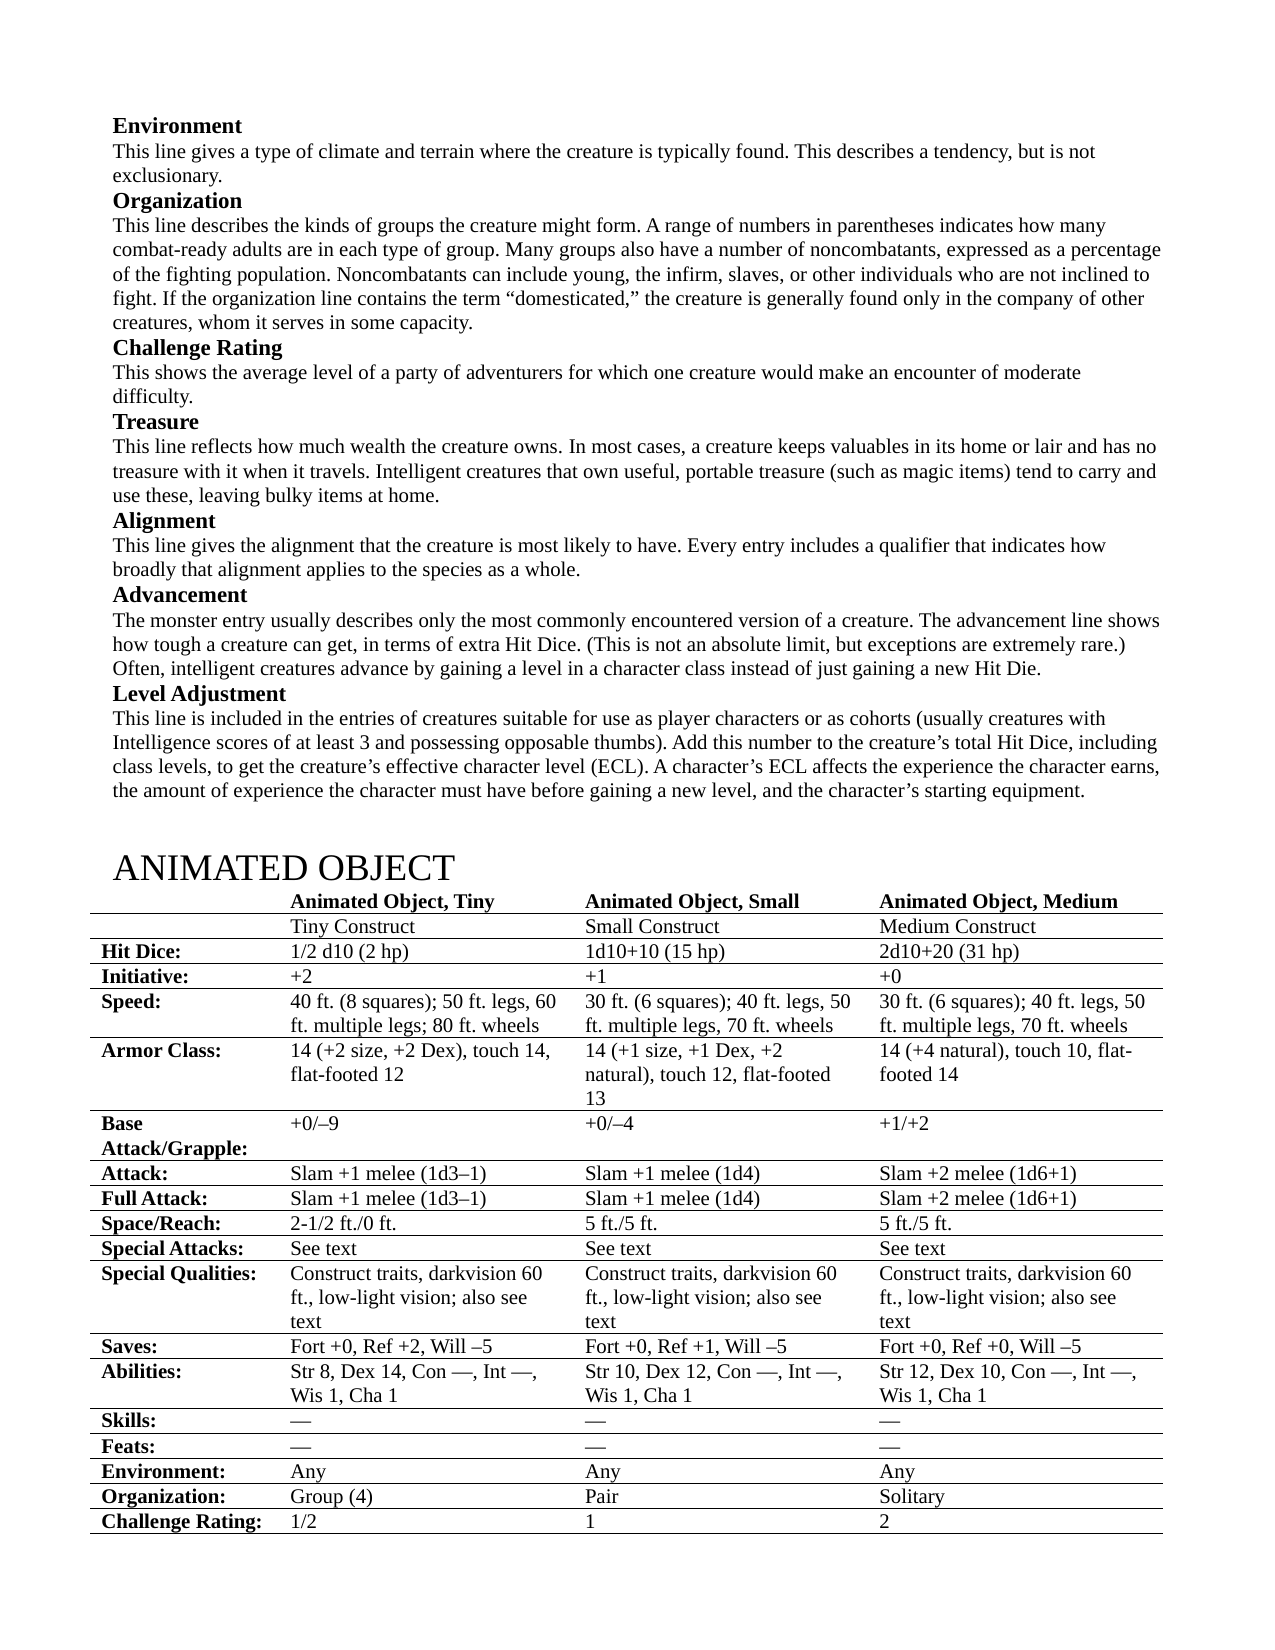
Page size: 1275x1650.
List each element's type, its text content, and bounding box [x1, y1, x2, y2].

table_cell +1 [574, 964, 868, 988]
table_cell Space/Reach: [90, 1211, 279, 1235]
table_cell Str 8, Dex 14, Con —, Int —, Wis 1, Cha 1 [279, 1359, 573, 1407]
subtitle Level Adjustment [112, 680, 1162, 706]
table_cell 30 ft. (6 squares); 40 ft. legs, 50 ft. multiple legs, 70 ft. wheels [868, 989, 1162, 1037]
text This line gives the alignment that the creature is most likely to have. Every entry includes a qualifier that indicates how broadly that alignment applies to the species as a whole. [112, 533, 1162, 581]
table_cell 5 ft./5 ft. [574, 1211, 868, 1235]
table_cell Slam +2 melee (1d6+1) [868, 1186, 1162, 1210]
table_cell Armor Class: [90, 1038, 279, 1110]
table_cell Group (4) [279, 1484, 573, 1508]
table_cell Str 10, Dex 12, Con —, Int —, Wis 1, Cha 1 [574, 1359, 868, 1407]
text This shows the average level of a party of adventurers for which one creature would make an encounter of moderate difficulty. [112, 360, 1162, 408]
table_cell Slam +1 melee (1d3–1) [279, 1161, 573, 1184]
table_cell 2-1/2 ft./0 ft. [279, 1211, 573, 1235]
table_cell Slam +1 melee (1d4) [574, 1186, 868, 1210]
table_cell Any [279, 1459, 573, 1483]
table_cell — [868, 1409, 1162, 1432]
table_cell Solitary [868, 1484, 1162, 1508]
subtitle Advancement [112, 581, 1162, 607]
table_header Animated Object, Small [574, 889, 868, 913]
table_cell Abilities: [90, 1359, 279, 1407]
table_cell Tiny Construct [279, 914, 573, 938]
subtitle Treasure [112, 408, 1162, 434]
table_cell — [279, 1409, 573, 1432]
text This line is included in the entries of creatures suitable for use as player characters or as cohorts (usually creatures with Intelligence scores of at least 3 and possessing opposable thumbs). Add this number to the creature’s total Hit Dice, including class levels, to get the creature’s effective character level (ECL). A character’s ECL affects the experience the character earns, the amount of experience the character must have before gaining a new level, and the character’s starting equipment. [112, 706, 1162, 802]
table_cell Slam +1 melee (1d4) [574, 1161, 868, 1184]
table_cell Construct traits, darkvision 60 ft., low-light vision; also see text [868, 1261, 1162, 1333]
table_cell Full Attack: [90, 1186, 279, 1210]
table_cell Base Attack/Grapple: [90, 1111, 279, 1159]
table_cell 40 ft. (8 squares); 50 ft. legs, 60 ft. multiple legs; 80 ft. wheels [279, 989, 573, 1037]
table_cell Speed: [90, 989, 279, 1037]
text This line describes the kinds of groups the creature might form. A range of numbers in parentheses indicates how many combat-ready adults are in each type of group. Many groups also have a number of noncombatants, expressed as a percentage of the fighting population. Noncombatants can include young, the infirm, slaves, or other individuals who are not inclined to fight. If the organization line contains the term “domesticated,” the creature is generally found only in the company of other creatures, whom it serves in some capacity. [112, 213, 1162, 334]
table_cell Special Attacks: [90, 1236, 279, 1260]
table_cell +1/+2 [868, 1111, 1162, 1159]
text This line reflects how much wealth the creature owns. In most cases, a creature keeps valuables in its home or lair and has no treasure with it when it travels. Intelligent creatures that own useful, portable treasure (such as magic items) tend to carry and use these, leaving bulky items at home. [112, 434, 1162, 507]
table_cell Initiative: [90, 964, 279, 988]
table_cell Hit Dice: [90, 939, 279, 963]
table_cell Construct traits, darkvision 60 ft., low-light vision; also see text [279, 1261, 573, 1333]
table_cell Attack: [90, 1161, 279, 1184]
table_cell 2 [868, 1509, 1162, 1533]
table_cell Str 12, Dex 10, Con —, Int —, Wis 1, Cha 1 [868, 1359, 1162, 1407]
table_cell +0 [868, 964, 1162, 988]
table_cell — [574, 1409, 868, 1432]
table_cell Organization: [90, 1484, 279, 1508]
table_cell 5 ft./5 ft. [868, 1211, 1162, 1235]
table_cell Medium Construct [868, 914, 1162, 938]
table_cell +0/–4 [574, 1111, 868, 1159]
subtitle Challenge Rating [112, 334, 1162, 360]
table_cell Construct traits, darkvision 60 ft., low-light vision; also see text [574, 1261, 868, 1333]
subtitle Organization [112, 187, 1162, 213]
table_cell [90, 914, 279, 938]
table_cell Fort +0, Ref +0, Will –5 [868, 1334, 1162, 1358]
table_cell Fort +0, Ref +2, Will –5 [279, 1334, 573, 1358]
text The monster entry usually describes only the most commonly encountered version of a creature. The advancement line shows how tough a creature can get, in terms of extra Hit Dice. (This is not an absolute limit, but exceptions are extremely rare.) Often, intelligent creatures advance by gaining a level in a character class instead of just gaining a new Hit Die. [112, 607, 1162, 680]
table_cell 1 [574, 1509, 868, 1533]
text ANIMATED OBJECT [112, 845, 1162, 888]
table_header Animated Object, Medium [868, 889, 1162, 913]
table_cell Small Construct [574, 914, 868, 938]
table_cell Any [868, 1459, 1162, 1483]
table_header [90, 889, 279, 913]
table_cell Any [574, 1459, 868, 1483]
table_cell Pair [574, 1484, 868, 1508]
table_cell 1/2 [279, 1509, 573, 1533]
subtitle Alignment [112, 507, 1162, 533]
table_cell Saves: [90, 1334, 279, 1358]
table_cell 30 ft. (6 squares); 40 ft. legs, 50 ft. multiple legs, 70 ft. wheels [574, 989, 868, 1037]
table_cell Fort +0, Ref +1, Will –5 [574, 1334, 868, 1358]
table_cell — [868, 1434, 1162, 1458]
table_cell 1d10+10 (15 hp) [574, 939, 868, 963]
table_cell See text [279, 1236, 573, 1260]
table_cell — [279, 1434, 573, 1458]
table_cell 1/2 d10 (2 hp) [279, 939, 573, 963]
table_cell Environment: [90, 1459, 279, 1483]
table_cell Slam +1 melee (1d3–1) [279, 1186, 573, 1210]
table_cell Slam +2 melee (1d6+1) [868, 1161, 1162, 1184]
table_cell See text [574, 1236, 868, 1260]
table_cell — [574, 1434, 868, 1458]
table_cell 14 (+4 natural), touch 10, flat-footed 14 [868, 1038, 1162, 1110]
table_cell 14 (+1 size, +1 Dex, +2 natural), touch 12, flat-footed 13 [574, 1038, 868, 1110]
table_cell 14 (+2 size, +2 Dex), touch 14, flat-footed 12 [279, 1038, 573, 1110]
table_cell +2 [279, 964, 573, 988]
subtitle Environment [112, 112, 1162, 139]
text This line gives a type of climate and terrain where the creature is typically found. This describes a tendency, but is not exclusionary. [112, 139, 1162, 187]
table_cell Feats: [90, 1434, 279, 1458]
table_cell Challenge Rating: [90, 1509, 279, 1533]
table_cell Skills: [90, 1409, 279, 1432]
table_cell Special Qualities: [90, 1261, 279, 1333]
table_cell +0/–9 [279, 1111, 573, 1159]
table_header Animated Object, Tiny [279, 889, 573, 913]
table_cell See text [868, 1236, 1162, 1260]
table_cell 2d10+20 (31 hp) [868, 939, 1162, 963]
